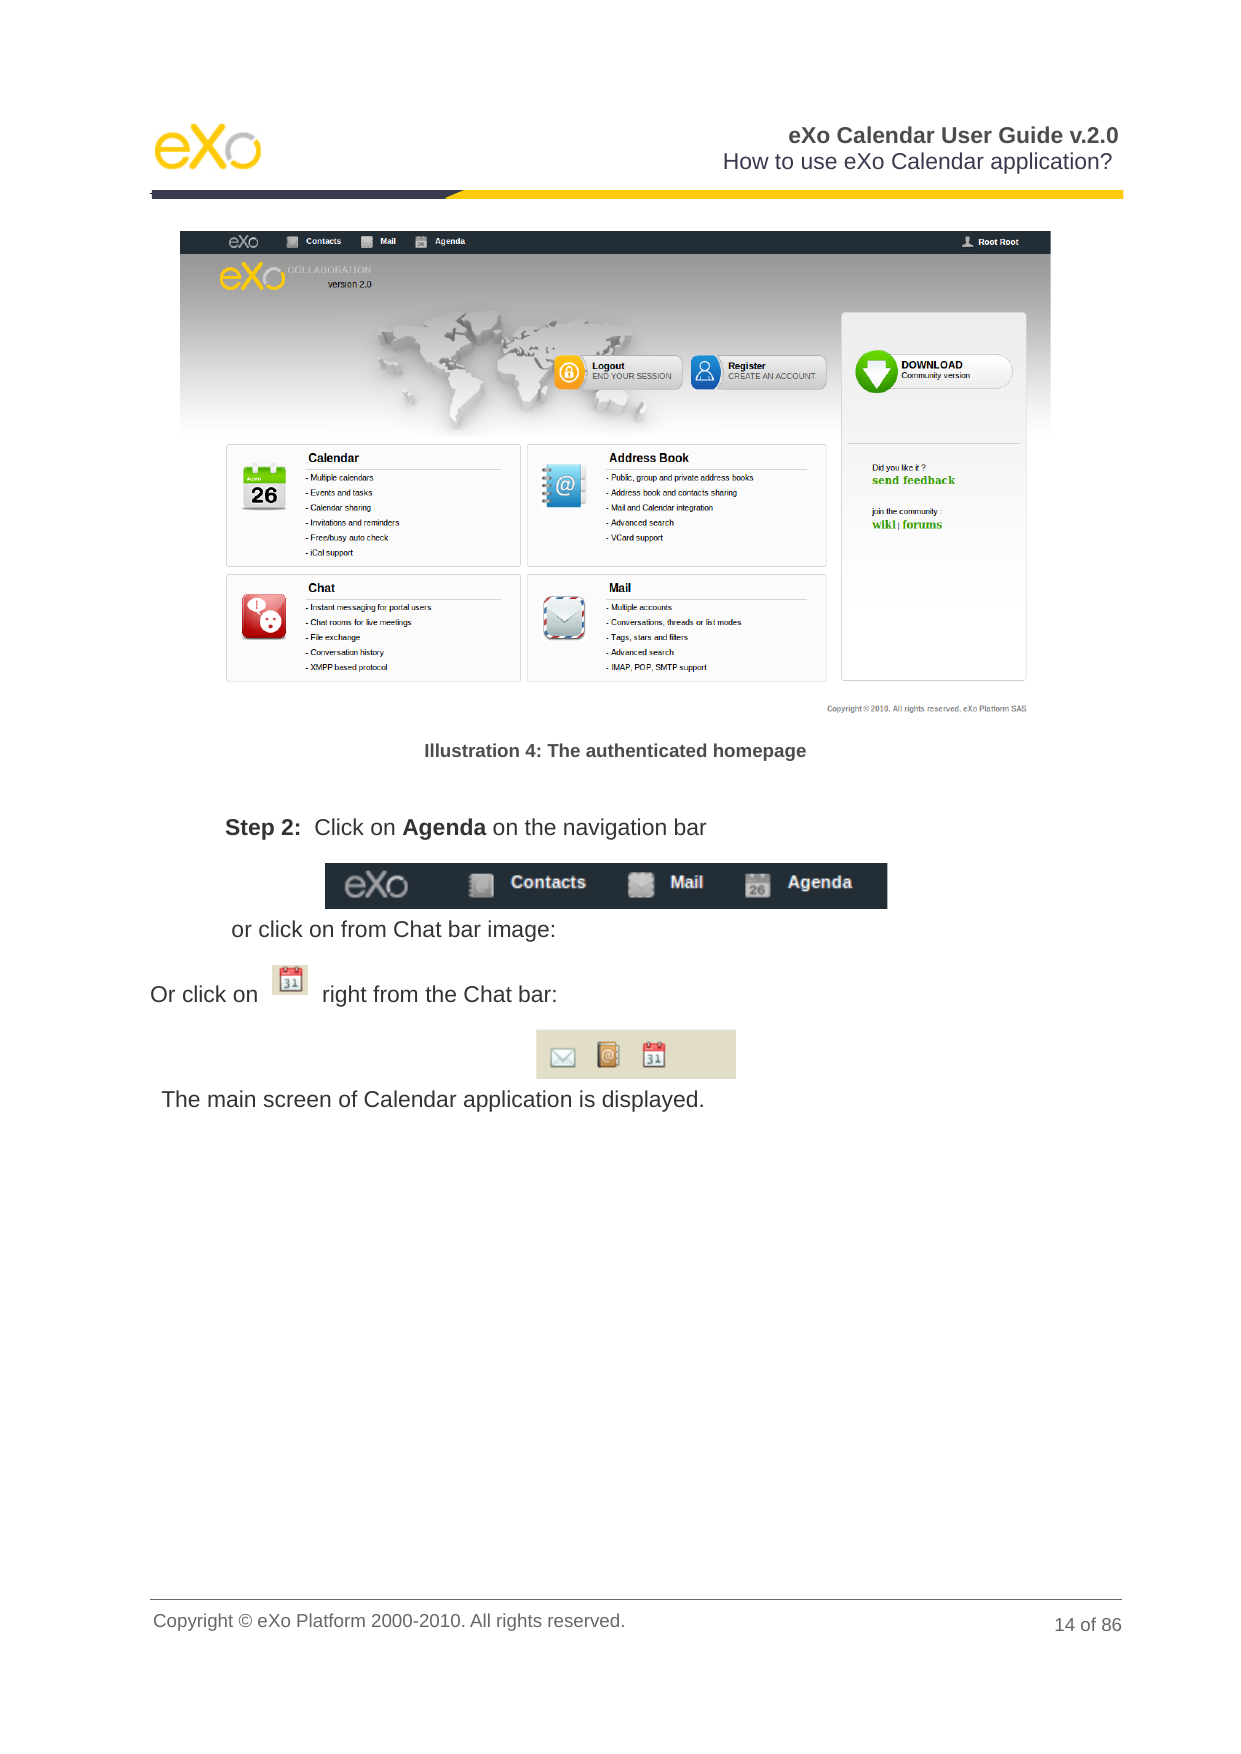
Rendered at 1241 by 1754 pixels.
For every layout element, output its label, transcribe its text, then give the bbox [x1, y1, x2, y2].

list or click on from Chat bar image: [187, 856, 1122, 943]
picture [155, 123, 262, 170]
picture [151, 190, 1124, 199]
picture [535, 1029, 736, 1079]
picture [325, 863, 888, 909]
list The main screen of Calendar application is displayed. [161, 1022, 1122, 1112]
picture [180, 231, 1051, 718]
text Illustration 4: The authenticated homepage [180, 718, 1051, 761]
list Step 2: Click on Agenda on the navigation bar [187, 814, 1122, 841]
text Or click on right from the Chat bar: [150, 958, 1122, 1007]
picture [272, 965, 308, 995]
